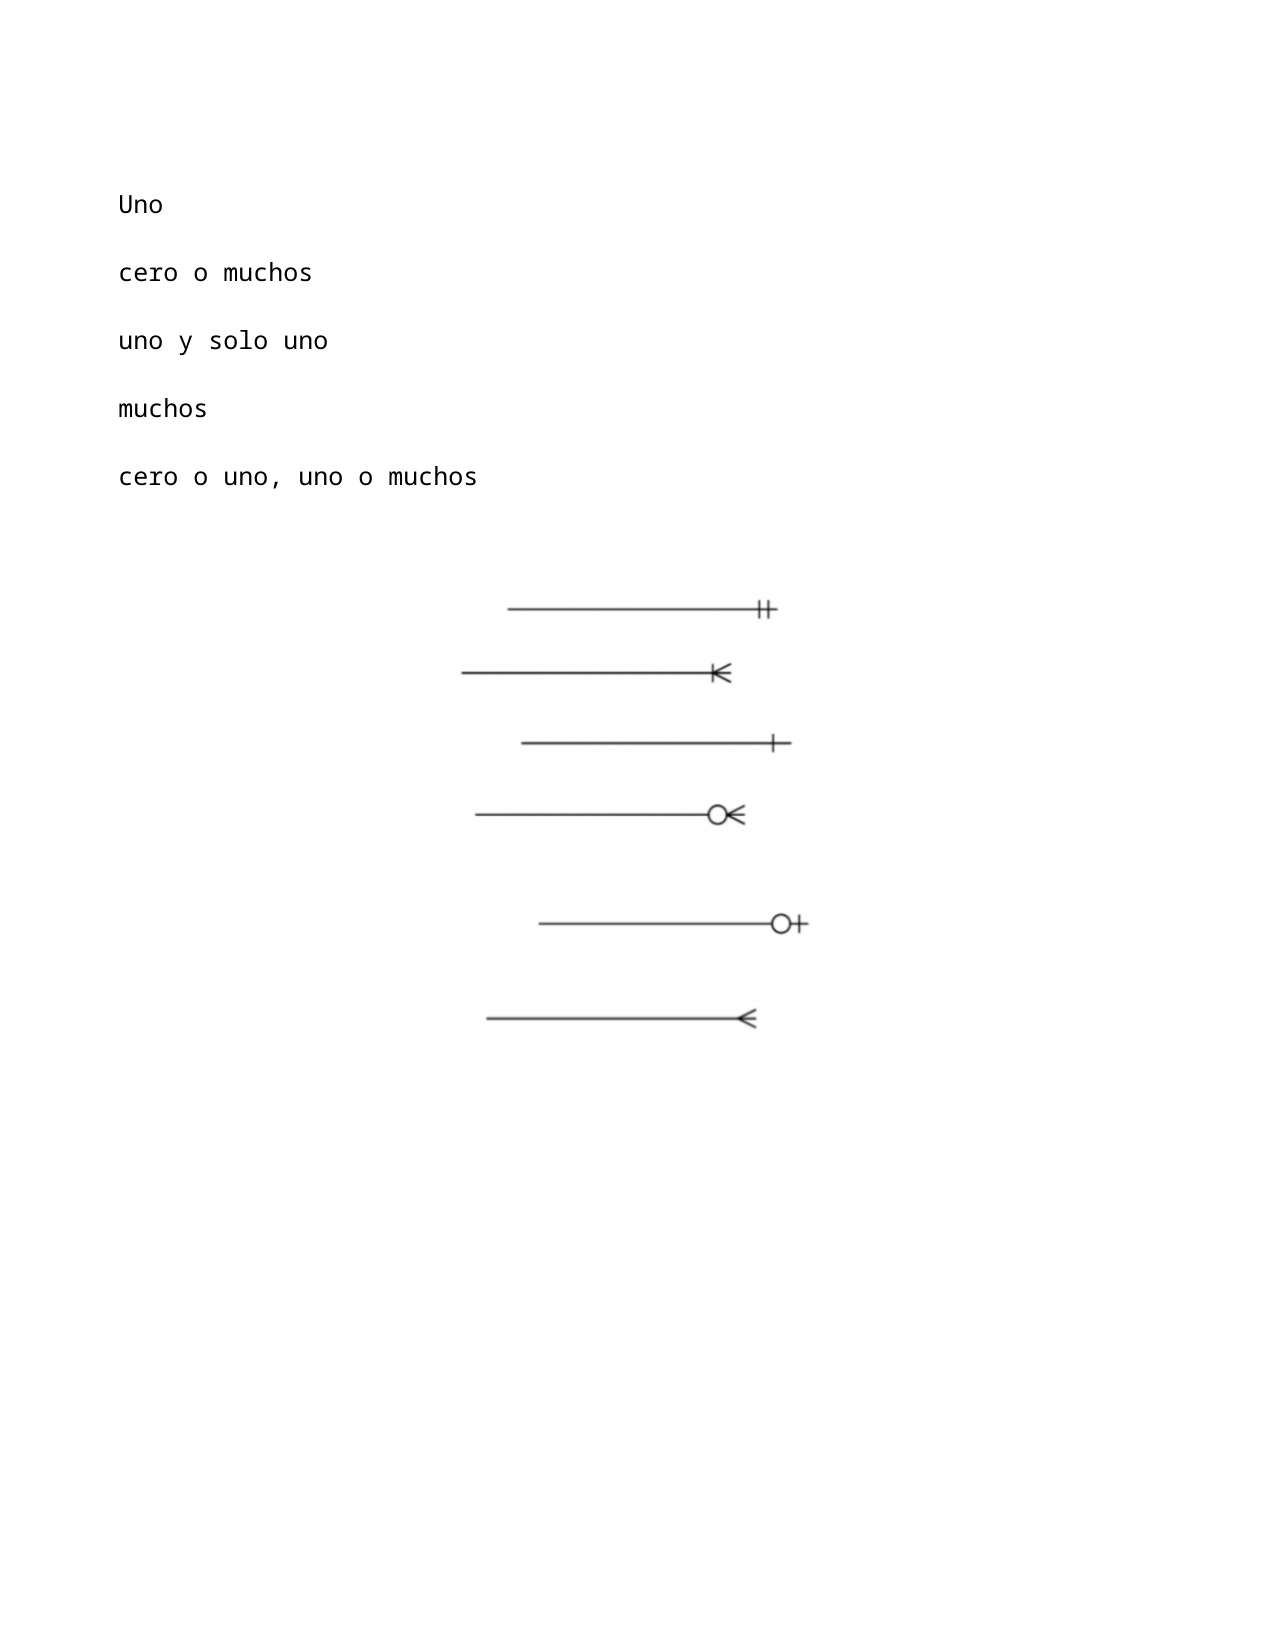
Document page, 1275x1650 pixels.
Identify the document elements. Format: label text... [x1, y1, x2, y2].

text cero o uno, uno o muchos [118, 459, 1157, 493]
picture [444, 648, 752, 702]
picture [519, 892, 821, 948]
text uno y solo uno [118, 322, 1157, 357]
text cero o muchos [118, 254, 1157, 288]
picture [510, 716, 804, 771]
picture [467, 783, 769, 850]
picture [489, 580, 786, 632]
text Uno [118, 186, 1157, 220]
text muchos [118, 391, 1157, 425]
picture [474, 987, 774, 1054]
